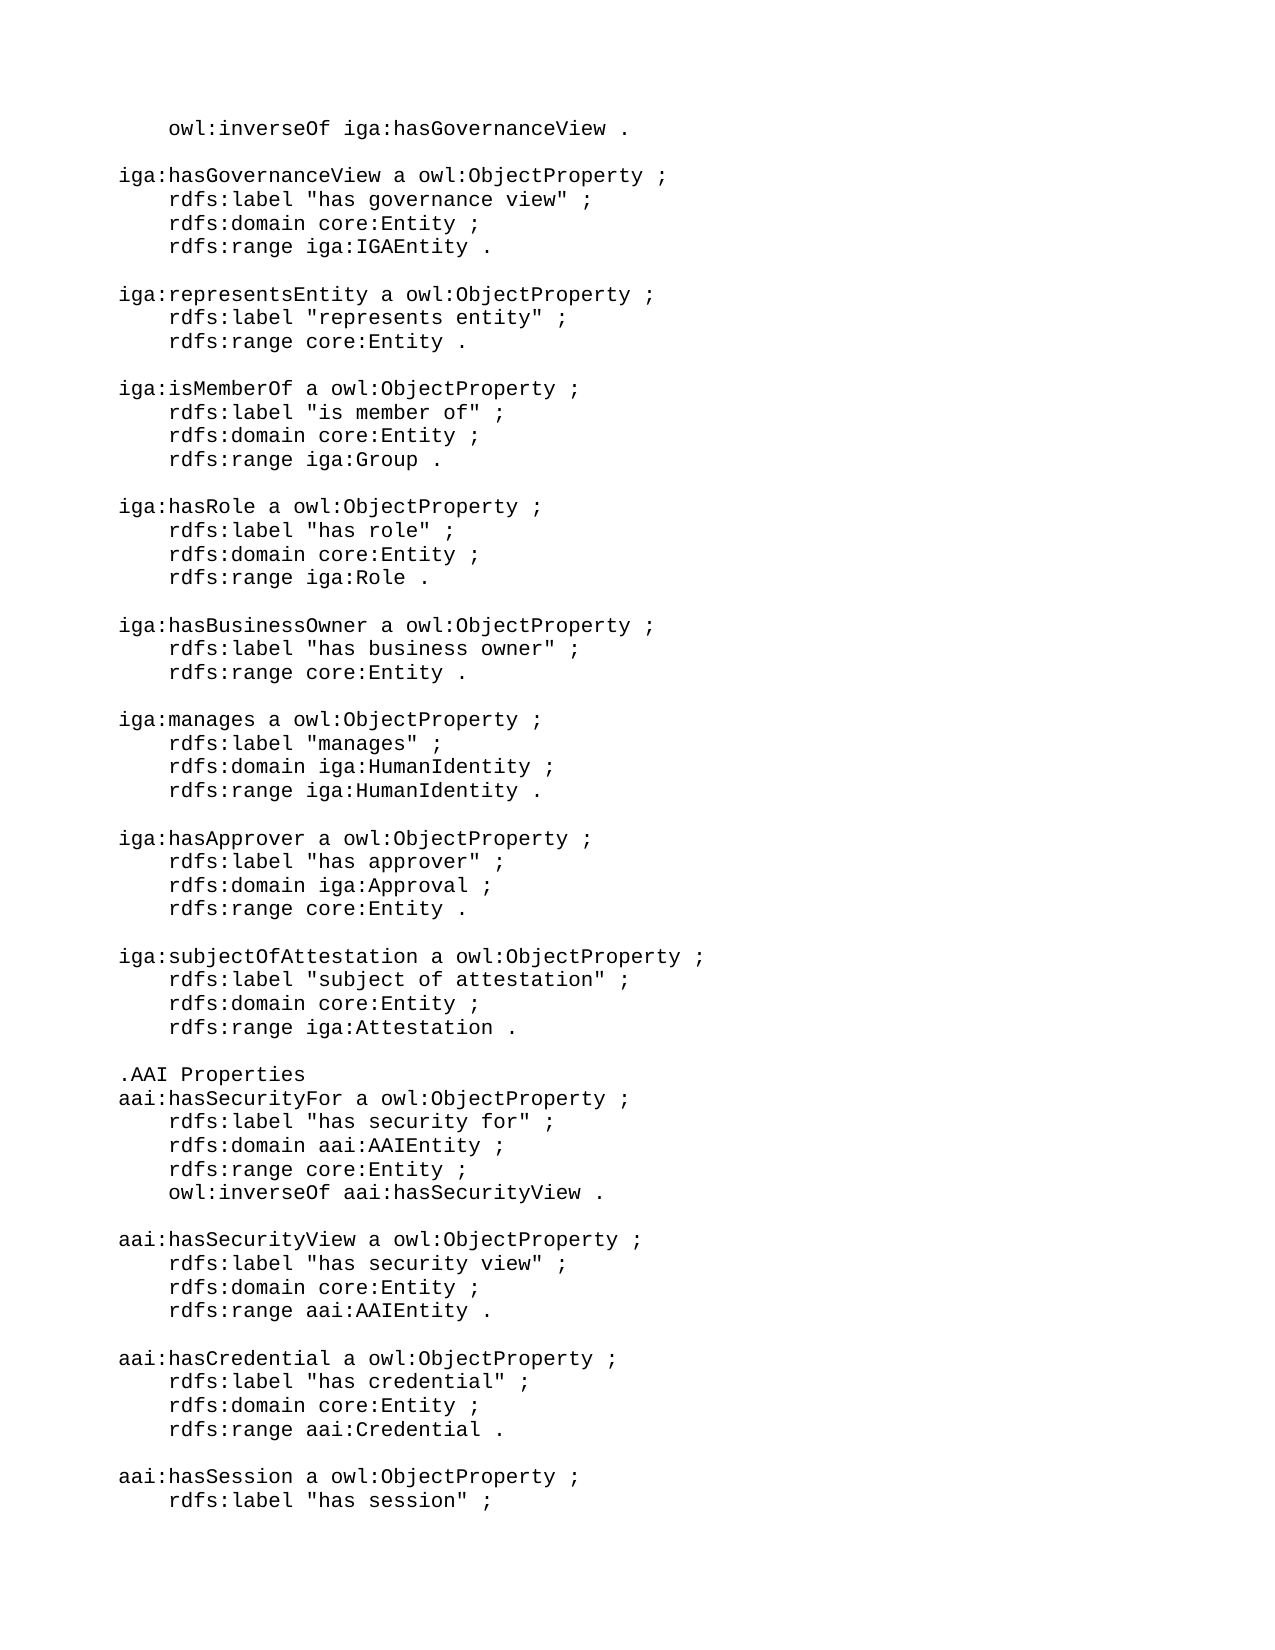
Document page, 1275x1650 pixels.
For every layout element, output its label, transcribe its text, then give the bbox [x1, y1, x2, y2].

text aai:hasSecurityView a owl:ObjectProperty ; [118, 1229, 1157, 1253]
text rdfs:domain iga:Approval ; [118, 875, 1157, 898]
text aai:hasSession a owl:ObjectProperty ; [118, 1466, 1157, 1489]
text rdfs:label "has approver" ; [118, 851, 1157, 875]
text rdfs:label "has business owner" ; [118, 638, 1157, 662]
text rdfs:range iga:Role . [118, 567, 1157, 591]
text iga:hasRole a owl:ObjectProperty ; [118, 496, 1157, 520]
text iga:hasBusinessOwner a owl:ObjectProperty ; [118, 615, 1157, 638]
text iga:isMemberOf a owl:ObjectProperty ; [118, 378, 1157, 402]
text rdfs:label "has session" ; [118, 1489, 1157, 1513]
text rdfs:range core:Entity . [118, 331, 1157, 354]
text rdfs:domain core:Entity ; [118, 1395, 1157, 1419]
text rdfs:label "is member of" ; [118, 402, 1157, 426]
text rdfs:range aai:Credential . [118, 1419, 1157, 1442]
text rdfs:label "has security for" ; [118, 1111, 1157, 1135]
text aai:hasCredential a owl:ObjectProperty ; [118, 1348, 1157, 1371]
text rdfs:range iga:Group . [118, 449, 1157, 473]
text rdfs:range iga:IGAEntity . [118, 236, 1157, 260]
text rdfs:range iga:Attestation . [118, 1017, 1157, 1040]
text rdfs:domain aai:AAIEntity ; [118, 1135, 1157, 1158]
text rdfs:range core:Entity . [118, 898, 1157, 922]
text owl:inverseOf aai:hasSecurityView . [118, 1182, 1157, 1206]
text rdfs:label "has role" ; [118, 520, 1157, 544]
text rdfs:range core:Entity . [118, 662, 1157, 686]
text aai:hasSecurityFor a owl:ObjectProperty ; [118, 1088, 1157, 1111]
text rdfs:label "represents entity" ; [118, 307, 1157, 331]
text iga:subjectOfAttestation a owl:ObjectProperty ; [118, 946, 1157, 969]
text iga:representsEntity a owl:ObjectProperty ; [118, 284, 1157, 307]
text rdfs:domain core:Entity ; [118, 544, 1157, 567]
text rdfs:range iga:HumanIdentity . [118, 780, 1157, 804]
text rdfs:label "manages" ; [118, 733, 1157, 757]
text owl:inverseOf iga:hasGovernanceView . [118, 118, 1157, 142]
text rdfs:domain core:Entity ; [118, 426, 1157, 449]
text rdfs:range aai:AAIEntity . [118, 1300, 1157, 1324]
text rdfs:label "has governance view" ; [118, 189, 1157, 213]
text rdfs:domain core:Entity ; [118, 1277, 1157, 1300]
text iga:manages a owl:ObjectProperty ; [118, 709, 1157, 733]
text rdfs:domain iga:HumanIdentity ; [118, 757, 1157, 780]
text iga:hasGovernanceView a owl:ObjectProperty ; [118, 165, 1157, 189]
text rdfs:domain core:Entity ; [118, 213, 1157, 236]
text iga:hasApprover a owl:ObjectProperty ; [118, 827, 1157, 851]
text rdfs:label "has credential" ; [118, 1371, 1157, 1395]
text rdfs:label "has security view" ; [118, 1253, 1157, 1277]
text .AAI Properties [118, 1064, 1157, 1088]
text rdfs:range core:Entity ; [118, 1158, 1157, 1182]
text rdfs:label "subject of attestation" ; [118, 969, 1157, 993]
text rdfs:domain core:Entity ; [118, 993, 1157, 1017]
